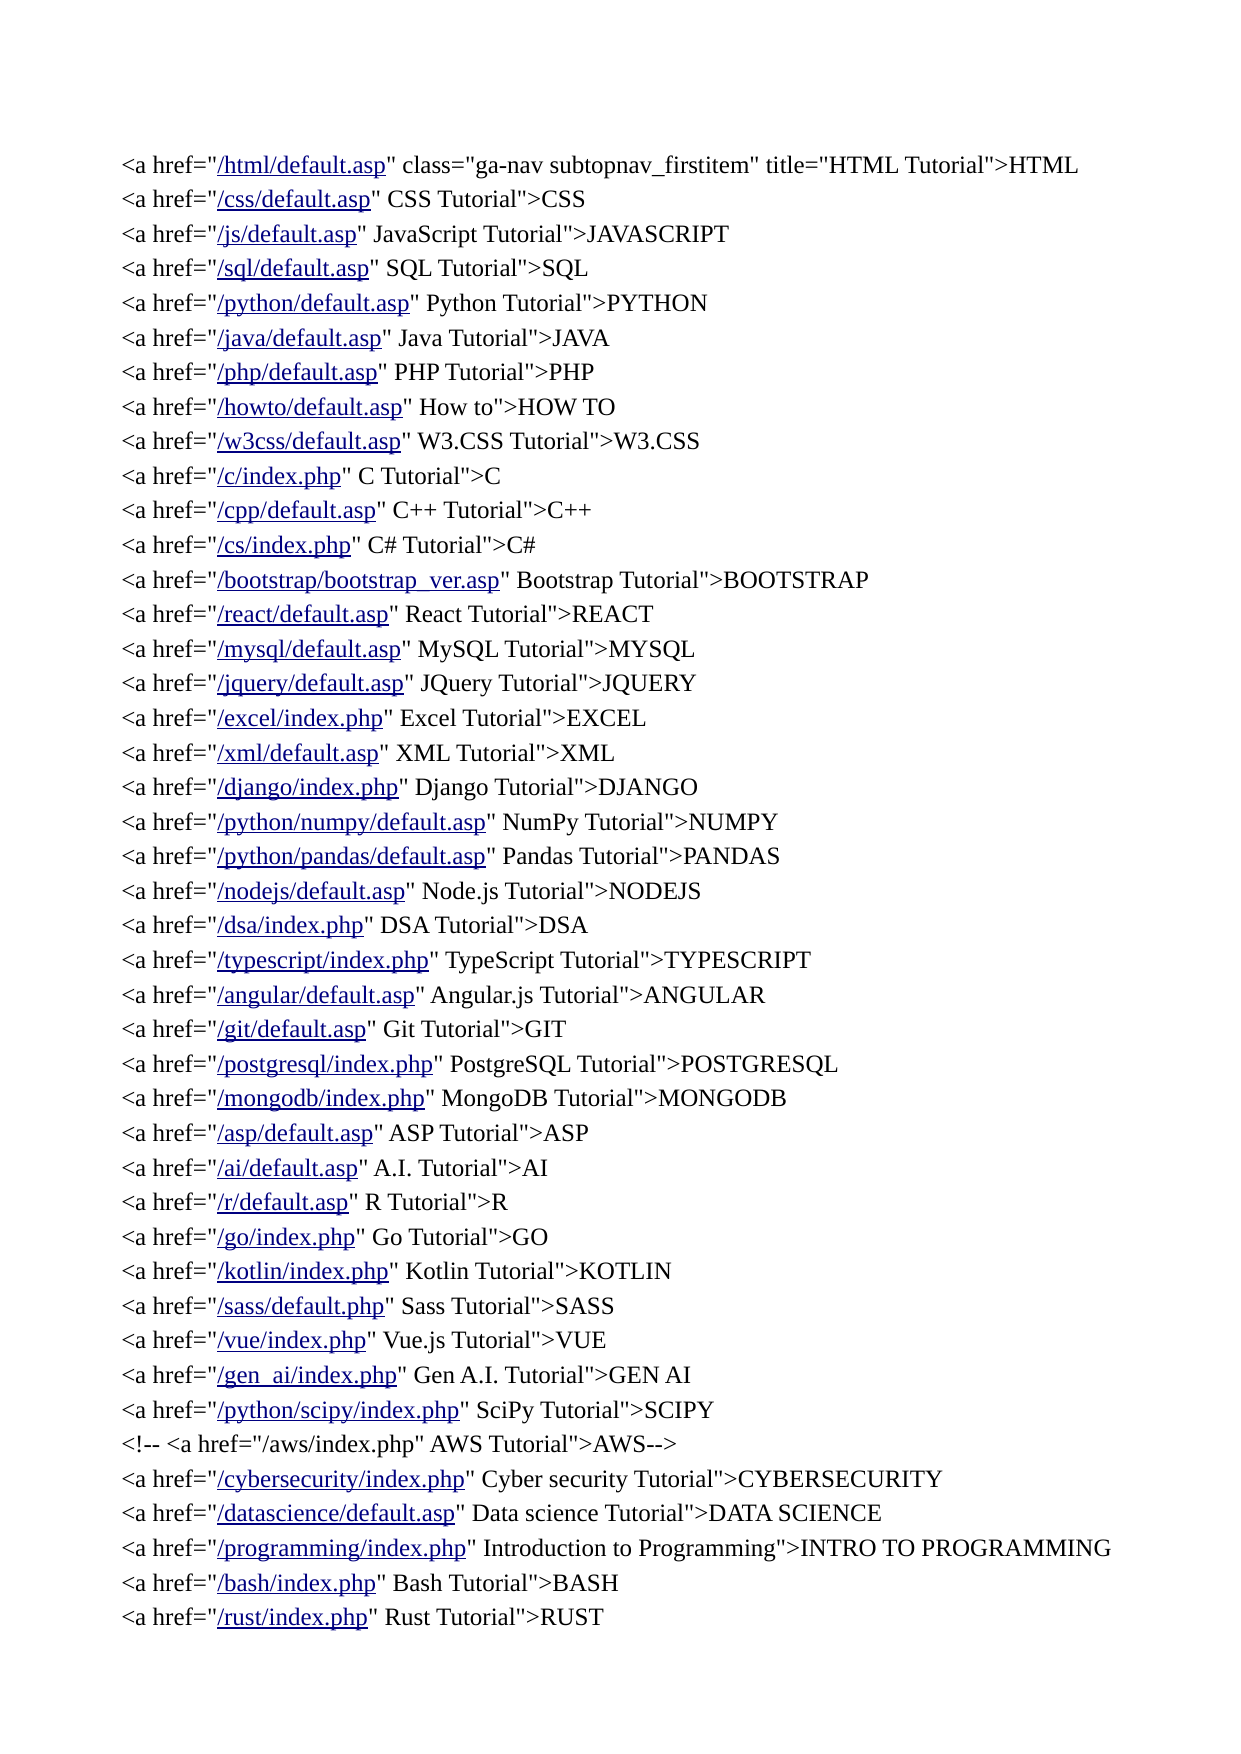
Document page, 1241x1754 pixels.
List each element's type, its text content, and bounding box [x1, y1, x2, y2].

table_cell <a href="/js/default.asp" JavaScript Tutorial">JAVASCRIPT [118, 216, 1122, 251]
table_cell <a href="/typescript/index.php" TypeScript Tutorial">TYPESCRIPT [118, 942, 1122, 977]
table_cell <a href="/python/scipy/index.php" SciPy Tutorial">SCIPY [118, 1392, 1122, 1426]
table_cell <a href="/python/pandas/default.asp" Pandas Tutorial">PANDAS [118, 839, 1122, 873]
table_cell <a href="/programming/index.php" Introduction to Programming">INTRO TO PROGRAMMING [118, 1530, 1122, 1565]
table_cell <a href="/excel/index.php" Excel Tutorial">EXCEL [118, 700, 1122, 735]
table_cell <a href="/css/default.asp" CSS Tutorial">CSS [118, 181, 1122, 216]
table_cell <a href="/bash/index.php" Bash Tutorial">BASH [118, 1565, 1122, 1599]
table_cell <a href="/w3css/default.asp" W3.CSS Tutorial">W3.CSS [118, 424, 1122, 458]
table_cell <a href="/dsa/index.php" DSA Tutorial">DSA [118, 908, 1122, 942]
table_cell <a href="/bootstrap/bootstrap_ver.asp" Bootstrap Tutorial">BOOTSTRAP [118, 562, 1122, 596]
table_cell <a href="/xml/default.asp" XML Tutorial">XML [118, 735, 1122, 769]
table_cell <a href="/jquery/default.asp" JQuery Tutorial">JQUERY [118, 666, 1122, 700]
table_cell <a href="/java/default.asp" Java Tutorial">JAVA [118, 320, 1122, 354]
table_cell <a href="/python/numpy/default.asp" NumPy Tutorial">NUMPY [118, 804, 1122, 838]
table_cell <a href="/rust/index.php" Rust Tutorial">RUST [118, 1599, 1122, 1634]
table_cell <a href="/sql/default.asp" SQL Tutorial">SQL [118, 251, 1122, 285]
table_cell <a href="/go/index.php" Go Tutorial">GO [118, 1219, 1122, 1253]
table_cell <a href="/c/index.php" C Tutorial">C [118, 458, 1122, 493]
table_cell <!-- <a href="/aws/index.php" AWS Tutorial">AWS--> [118, 1426, 1122, 1461]
table_cell <a href="/nodejs/default.asp" Node.js Tutorial">NODEJS [118, 873, 1122, 908]
table_cell <a href="/git/default.asp" Git Tutorial">GIT [118, 1011, 1122, 1046]
table_cell <a href="/r/default.asp" R Tutorial">R [118, 1184, 1122, 1219]
table_cell <a href="/angular/default.asp" Angular.js Tutorial">ANGULAR [118, 977, 1122, 1011]
table_cell <a href="/asp/default.asp" ASP Tutorial">ASP [118, 1115, 1122, 1150]
table_cell <a href="/postgresql/index.php" PostgreSQL Tutorial">POSTGRESQL [118, 1046, 1122, 1081]
table_cell <a href="/react/default.asp" React Tutorial">REACT [118, 596, 1122, 631]
table_cell <a href="/vue/index.php" Vue.js Tutorial">VUE [118, 1323, 1122, 1357]
table_cell <a href="/mongodb/index.php" MongoDB Tutorial">MONGODB [118, 1081, 1122, 1115]
table_cell <a href="/cs/index.php" C# Tutorial">C# [118, 527, 1122, 562]
table_cell <a href="/cpp/default.asp" C++ Tutorial">C++ [118, 493, 1122, 527]
table_cell <a href="/kotlin/index.php" Kotlin Tutorial">KOTLIN [118, 1254, 1122, 1288]
table_cell <a href="/python/default.asp" Python Tutorial">PYTHON [118, 285, 1122, 320]
table_cell <a href="/mysql/default.asp" MySQL Tutorial">MYSQL [118, 631, 1122, 666]
table_cell <a href="/django/index.php" Django Tutorial">DJANGO [118, 769, 1122, 804]
table_cell <a href="/datascience/default.asp" Data science Tutorial">DATA SCIENCE [118, 1496, 1122, 1530]
table_cell <a href="/sass/default.php" Sass Tutorial">SASS [118, 1288, 1122, 1323]
table_cell <a href="/gen_ai/index.php" Gen A.I. Tutorial">GEN AI [118, 1357, 1122, 1392]
table_header <a href="/html/default.asp" class="ga-nav subtopnav_firstitem" title="HTML Tutorial">HTML [118, 147, 1122, 181]
table_cell <a href="/howto/default.asp" How to">HOW TO [118, 389, 1122, 423]
table_cell <a href="/php/default.asp" PHP Tutorial">PHP [118, 354, 1122, 389]
table_cell <a href="/ai/default.asp" A.I. Tutorial">AI [118, 1150, 1122, 1184]
table_cell <a href="/cybersecurity/index.php" Cyber security Tutorial">CYBERSECURITY [118, 1461, 1122, 1496]
